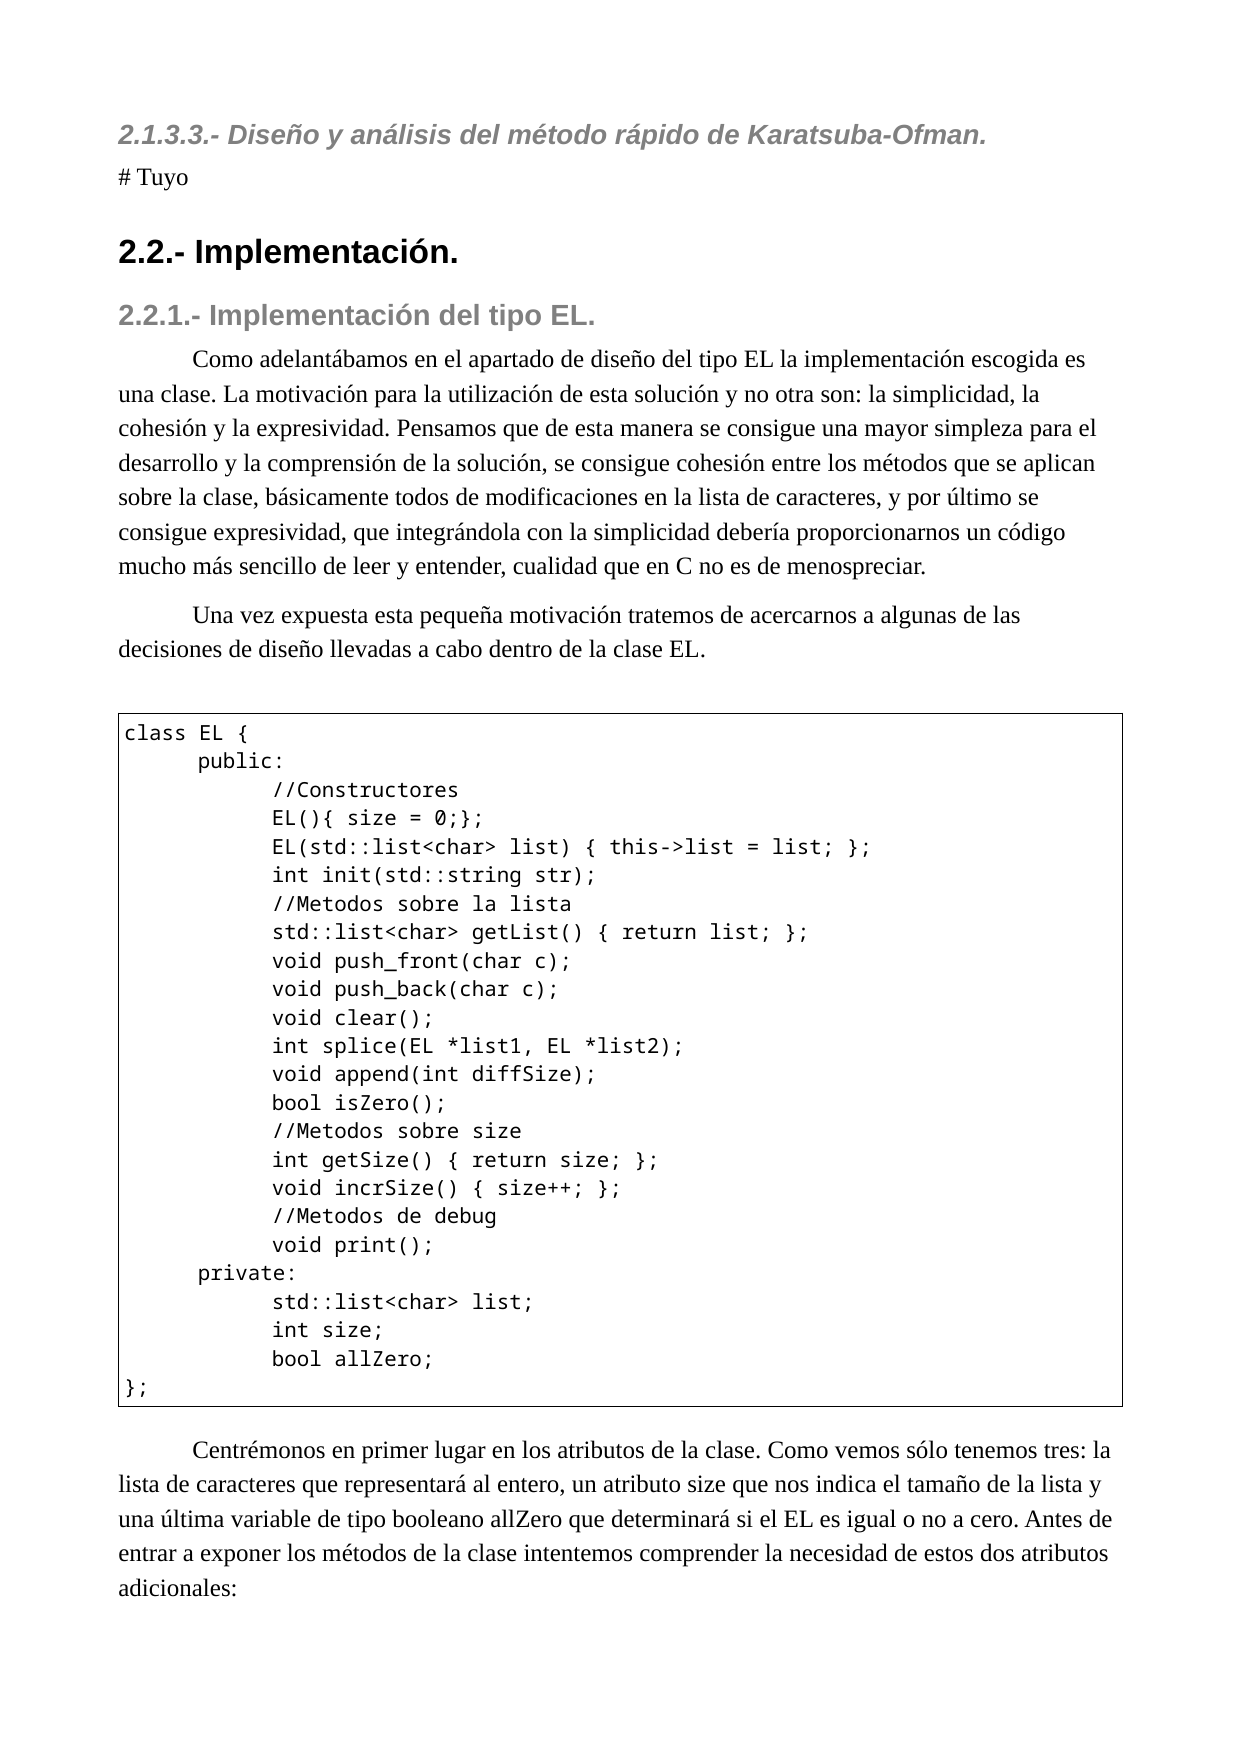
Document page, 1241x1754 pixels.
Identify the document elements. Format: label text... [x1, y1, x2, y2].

text Una vez expuesta esta pequeña motivación tratemos de acercarnos a algunas de las decisiones de diseño llevadas a cabo dentro de la clase EL. [118, 600, 1122, 663]
text # Tuyo [118, 162, 1122, 191]
text Como adelantábamos en el apartado de diseño del tipo EL la implementación escogida es una clase. La motivación para la utilización de esta solución y no otra son: la simplicidad, la cohesión y la expresividad. Pensamos que de esta manera se consigue una mayor simpleza para el desarrollo y la comprensión de la solución, se consigue cohesión entre los métodos que se aplican sobre la clase, básicamente todos de modificaciones en la lista de caracteres, y por último se consigue expresividad, que integrándola con la simplicidad debería proporcionarnos un código mucho más sencillo de leer y entender, cualidad que en C no es de menospreciar. [118, 344, 1122, 580]
subtitle 2.2.1.- Implementación del tipo EL. [118, 298, 1122, 332]
subtitle 2.2.- Implementación. [118, 232, 1122, 271]
text Centrémonos en primer lugar en los atributos de la clase. Como vemos sólo tenemos tres: la lista de caracteres que representará al entero, un atributo size que nos indica el tamaño de la lista y una última variable de tipo booleano allZero que determinará si el EL es igual o no a cero. Antes de entrar a exponer los métodos de la clase intentemos comprender la necesidad de estos dos atributos adicionales: [118, 1435, 1122, 1602]
table_header class EL { public: //Constructores EL(){ size = 0;}; EL(std::list<char> list) { this->list = list; }; int init(std::string str); //Metodos sobre la lista std::list<char> getList() { return list; }; void push_front(char c); void push_back(char c); void clear(); int splice(EL *list1, EL *list2); void append(int diffSize); bool isZero(); //Metodos sobre size int getSize() { return size; }; void incrSize() { size++; }; //Metodos de debug void print(); private: std::list<char> list; int size; bool allZero; }; [119, 714, 1122, 1406]
subtitle 2.1.3.3.- Diseño y análisis del método rápido de Karatsuba-Ofman. [118, 118, 1122, 150]
